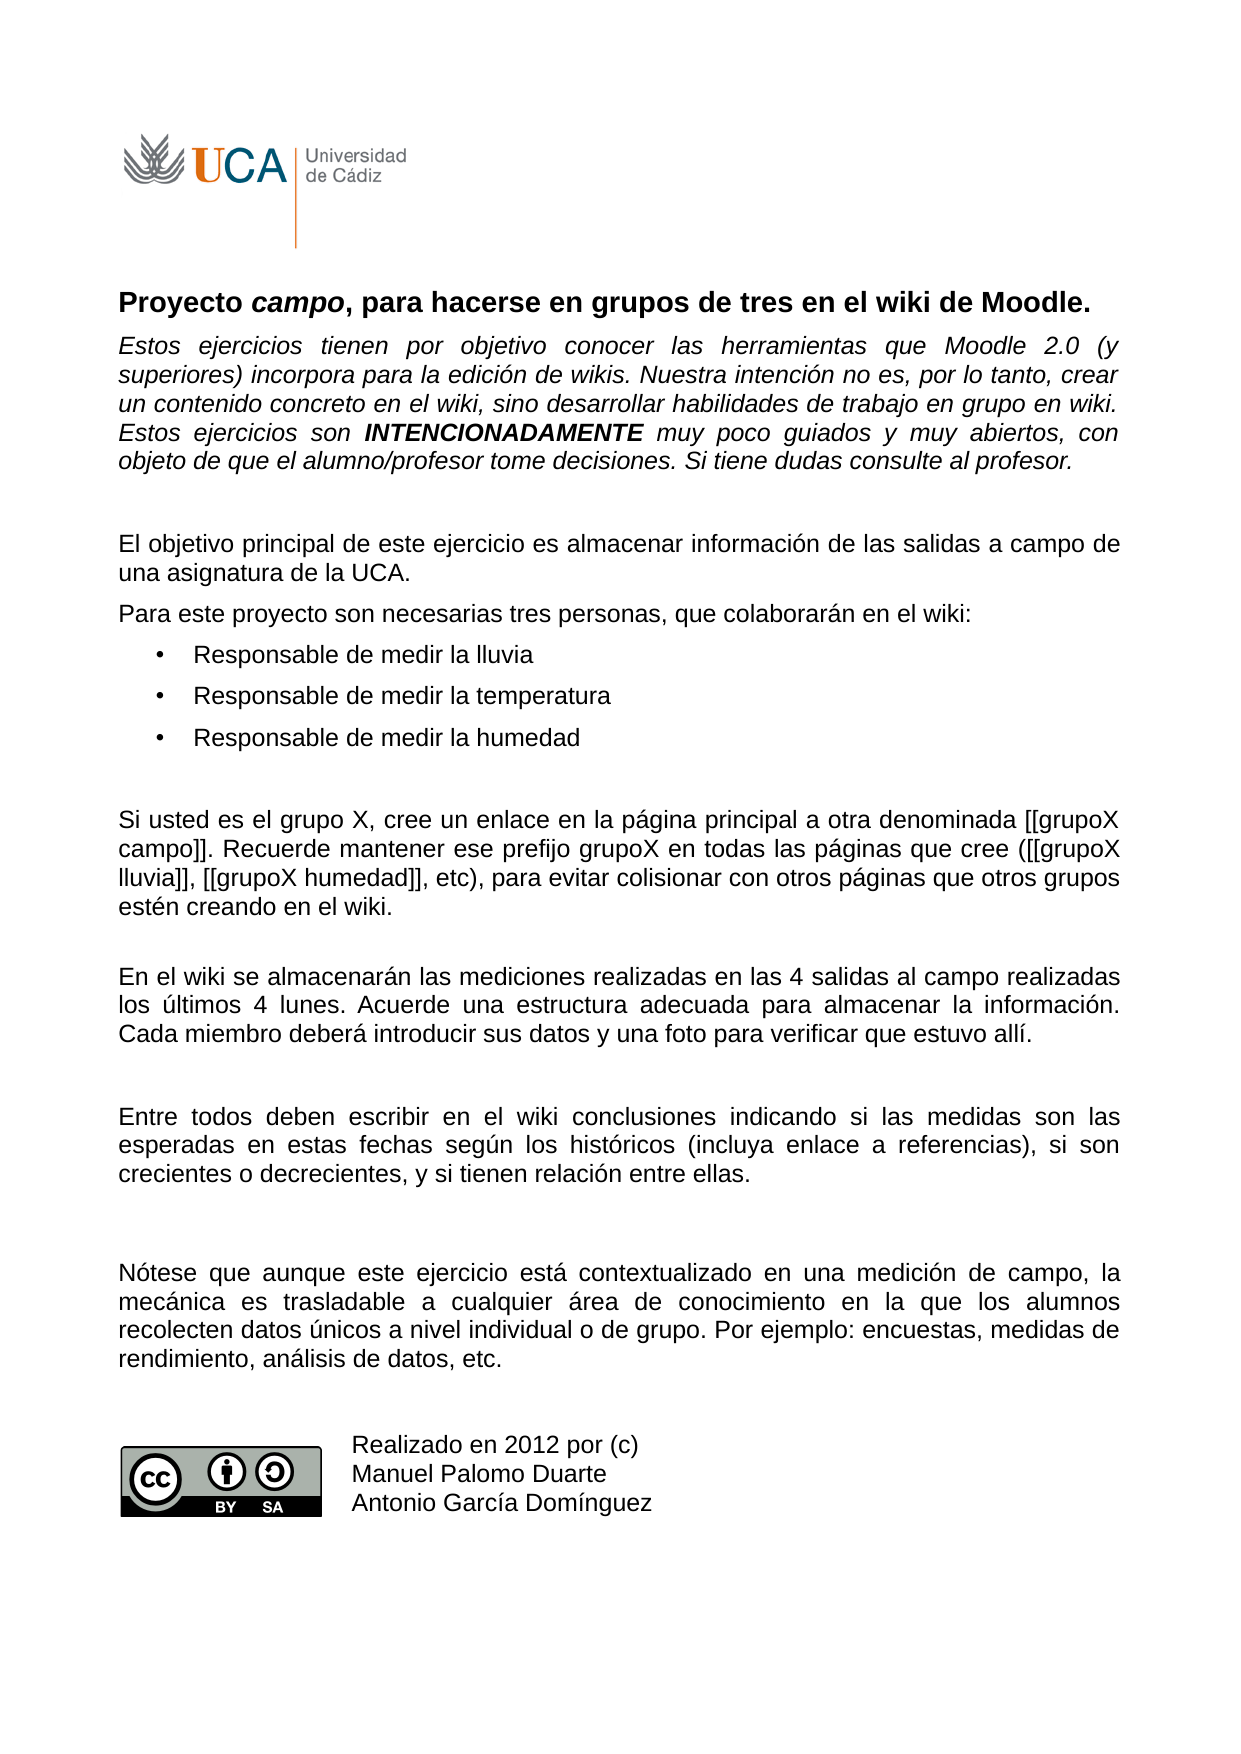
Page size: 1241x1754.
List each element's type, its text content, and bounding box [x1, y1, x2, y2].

text Estos ejercicios tienen por objetivo conocer las herramientas que Moodle 2.0 (y superiores) incorpora para la edición de wikis. Nuestra intención no es, por lo tanto, crear un contenido concreto en el wiki, sino desarrollar habilidades de trabajo en grupo en wiki. Estos ejercicios son INTENCIONADAMENTE muy poco guiados y muy abiertos, con objeto de que el alumno/profesor tome decisiones. Si tiene dudas consulte al profesor. [118, 331, 1122, 475]
list Responsable de medir la lluvia [156, 640, 1122, 669]
text Entre todos deben escribir en el wiki conclusiones indicando si las medidas son las esperadas en estas fechas según los históricos (incluya enlace a referencias), si son crecientes o decrecientes, y si tienen relación entre ellas. [118, 1102, 1122, 1188]
text Realizado en 2012 por (c) [118, 1430, 1122, 1459]
text Si usted es el grupo X, cree un enlace en la página principal a otra denominada [[grupoX campo]]. Recuerde mantener ese prefijo grupoX en todas las páginas que cree ([[grupoX lluvia]], [[grupoX humedad]], etc), para evitar colisionar con otros páginas que otros grupos estén creando en el wiki. [118, 805, 1122, 920]
picture [121, 128, 411, 255]
text Manuel Palomo Duarte [322, 1459, 1122, 1488]
text Antonio García Domínguez [322, 1488, 1122, 1517]
list Responsable de medir la humedad [156, 723, 1122, 752]
text El objetivo principal de este ejercicio es almacenar información de las salidas a campo de una asignatura de la UCA. [118, 529, 1122, 586]
text En el wiki se almacenarán las mediciones realizadas en las 4 salidas al campo realizadas los últimos 4 lunes. Acuerde una estructura adecuada para almacenar la información. Cada miembro deberá introducir sus datos y una foto para verificar que estuvo allí. [118, 962, 1122, 1048]
subtitle Proyecto campo, para hacerse en grupos de tres en el wiki de Moodle. [118, 285, 1122, 319]
list Responsable de medir la temperatura [156, 681, 1122, 710]
picture [120, 1446, 322, 1517]
text Nótese que aunque este ejercicio está contextualizado en una medición de campo, la mecánica es trasladable a cualquier área de conocimiento en la que los alumnos recolecten datos únicos a nivel individual o de grupo. Por ejemplo: encuestas, medidas de rendimiento, análisis de datos, etc. [118, 1258, 1122, 1373]
text Para este proyecto son necesarias tres personas, que colaborarán en el wiki: [118, 599, 1122, 627]
